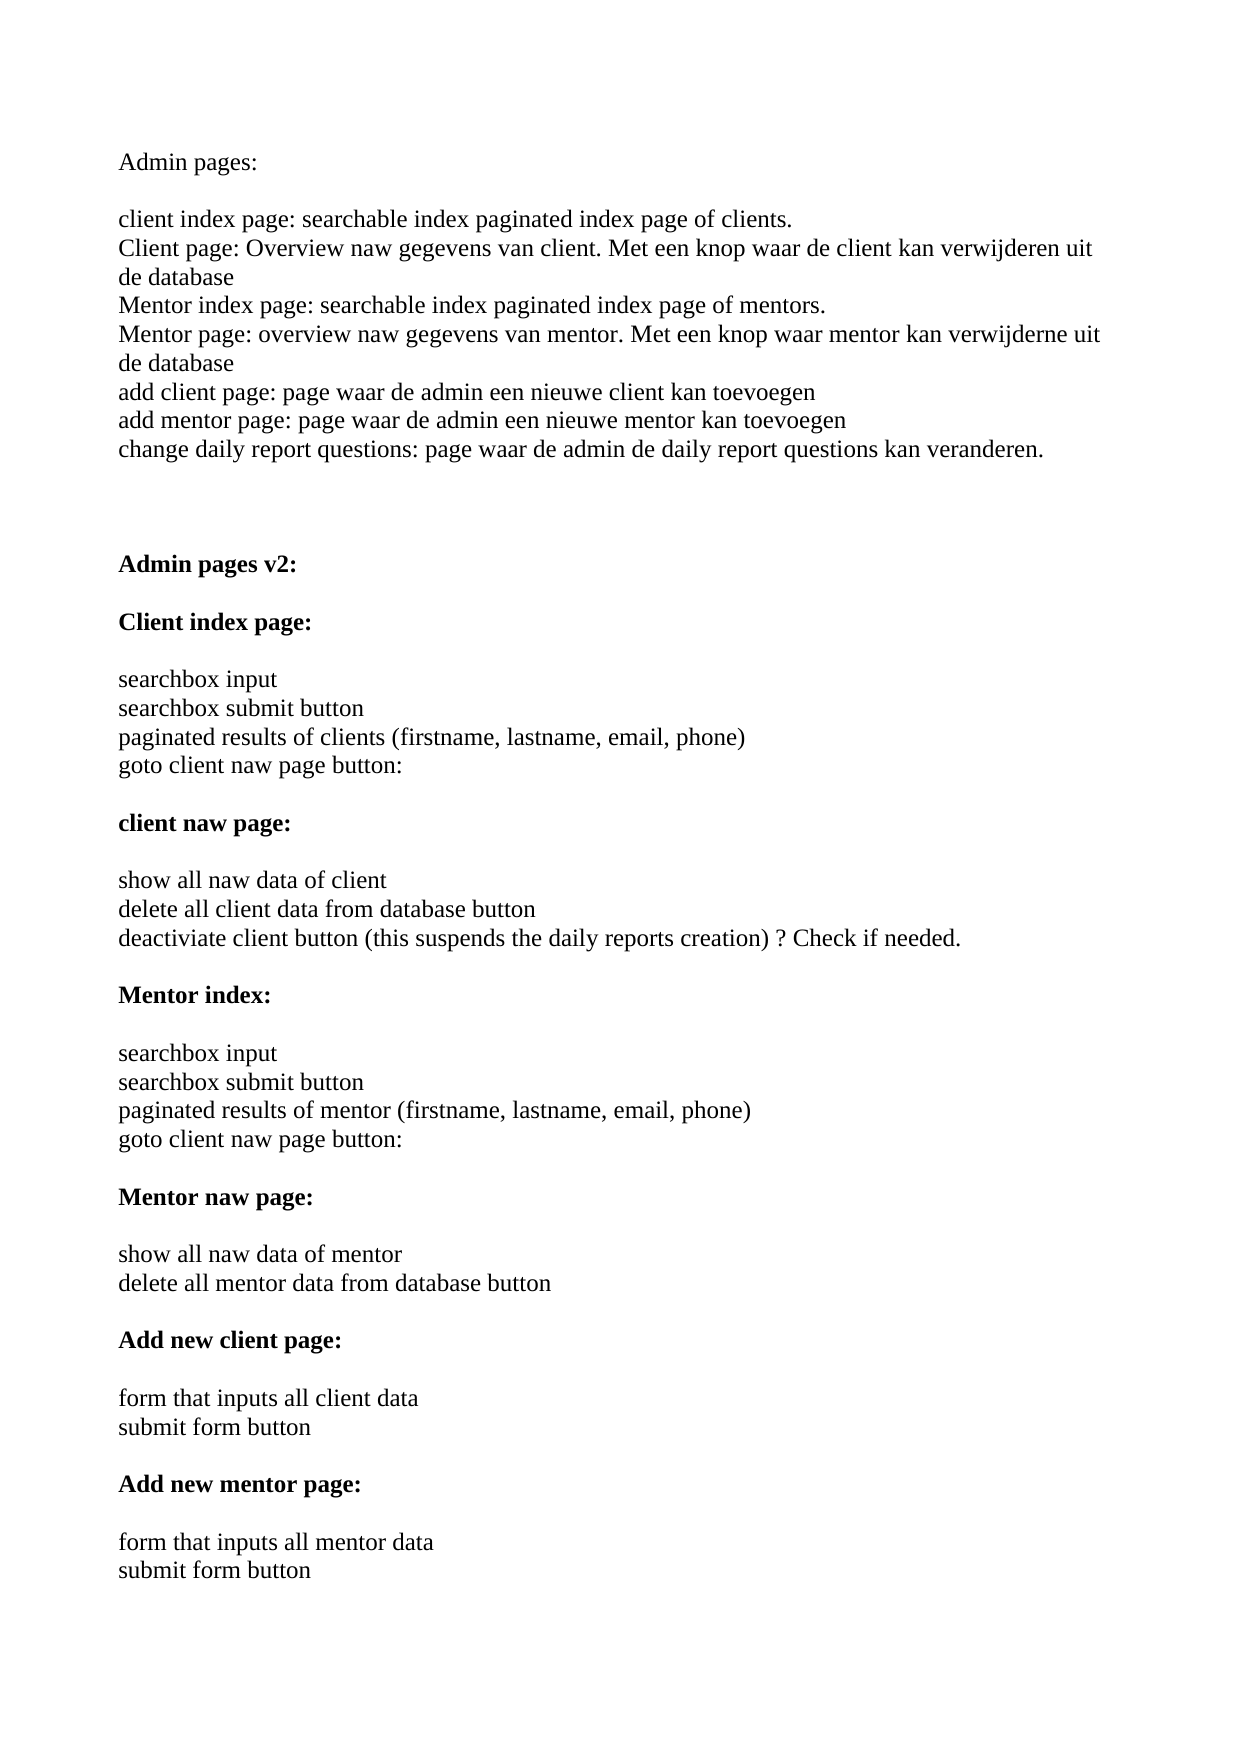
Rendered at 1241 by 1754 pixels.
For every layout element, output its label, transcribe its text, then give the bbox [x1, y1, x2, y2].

text delete all mentor data from database button [118, 1268, 1122, 1297]
text show all naw data of client [118, 866, 1122, 894]
text Admin pages v2: [118, 549, 1122, 578]
text searchbox submit button [118, 693, 1122, 722]
text searchbox submit button [118, 1067, 1122, 1096]
text goto client naw page button: [118, 751, 1122, 779]
text Add new client page: [118, 1326, 1122, 1354]
text form that inputs all client data [118, 1383, 1122, 1412]
text show all naw data of mentor [118, 1239, 1122, 1268]
text Mentor index: [118, 981, 1122, 1009]
text submit form button [118, 1556, 1122, 1584]
text submit form button [118, 1412, 1122, 1441]
text add client page: page waar de admin een nieuwe client kan toevoegen [118, 377, 1122, 406]
text paginated results of clients (firstname, lastname, email, phone) [118, 722, 1122, 751]
text paginated results of mentor (firstname, lastname, email, phone) [118, 1096, 1122, 1124]
text Admin pages: [118, 147, 1122, 176]
text Mentor page: overview naw gegevens van mentor. Met een knop waar mentor kan verwijderne uit de database [118, 319, 1122, 377]
text delete all client data from database button [118, 894, 1122, 923]
text form that inputs all mentor data [118, 1527, 1122, 1556]
text Add new mentor page: [118, 1469, 1122, 1498]
text Mentor naw page: [118, 1182, 1122, 1211]
text client index page: searchable index paginated index page of clients. [118, 204, 1122, 233]
text Client page: Overview naw gegevens van client. Met een knop waar de client kan verwijderen uit de database [118, 233, 1122, 291]
text Client index page: [118, 607, 1122, 636]
text Mentor index page: searchable index paginated index page of mentors. [118, 291, 1122, 319]
text goto client naw page button: [118, 1124, 1122, 1153]
text change daily report questions: page waar de admin de daily report questions kan veranderen. [118, 434, 1122, 463]
text searchbox input [118, 664, 1122, 693]
text client naw page: [118, 808, 1122, 837]
text deactiviate client button (this suspends the daily reports creation) ? Check if needed. [118, 923, 1122, 952]
text searchbox input [118, 1038, 1122, 1067]
text add mentor page: page waar de admin een nieuwe mentor kan toevoegen [118, 406, 1122, 434]
